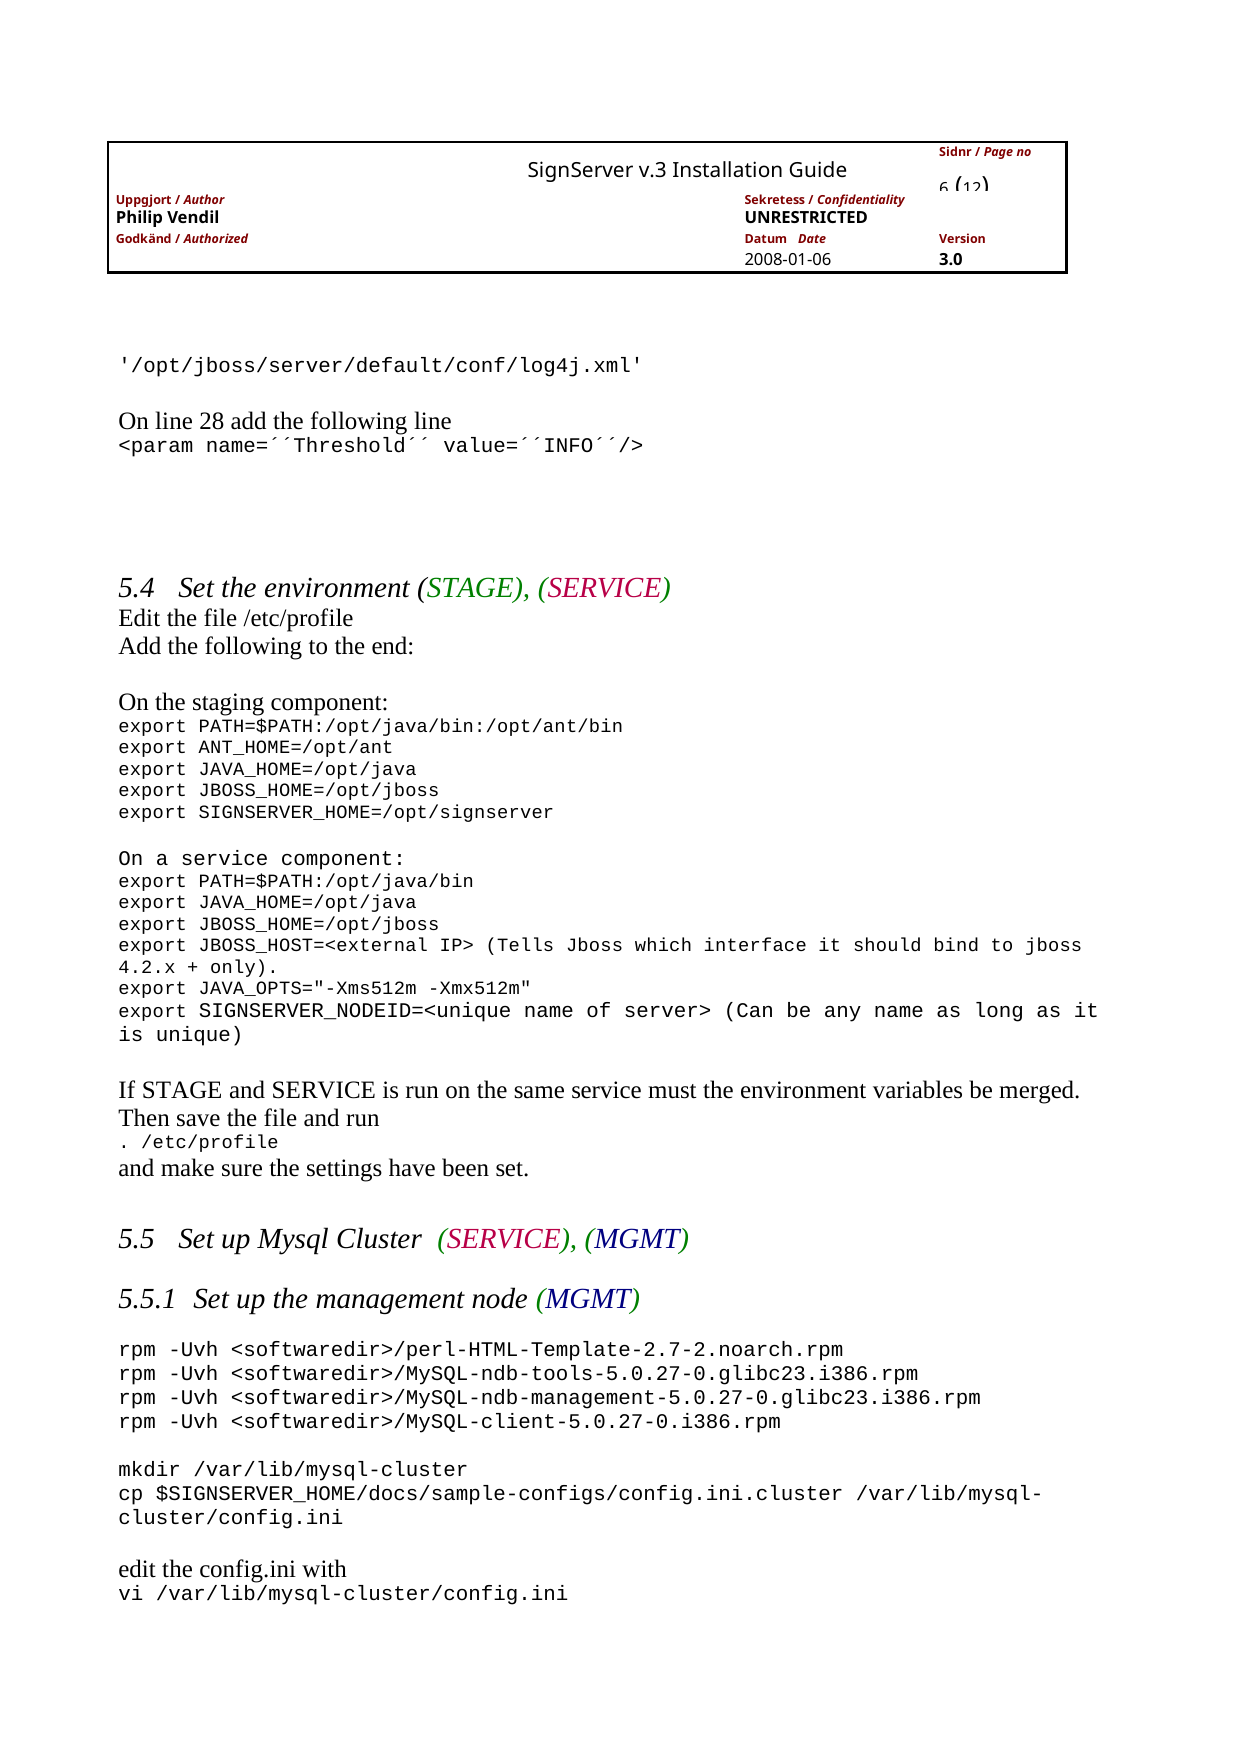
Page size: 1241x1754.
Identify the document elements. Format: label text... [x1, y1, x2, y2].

text export JBOSS_HOME=/opt/jboss [118, 781, 1122, 802]
text export PATH=$PATH:/opt/java/bin [118, 871, 1122, 893]
text If STAGE and SERVICE is run on the same service must the environment variables be merged. [118, 1076, 1122, 1104]
text export PATH=$PATH:/opt/java/bin:/opt/ant/bin [118, 716, 1122, 738]
text Edit the file /etc/profile [118, 604, 1122, 632]
subtitle Set the environment (STAGE), (SERVICE) [118, 572, 1122, 604]
text rpm -Uvh <softwaredir>/MySQL-ndb-tools-5.0.27-0.glibc23.i386.rpm [118, 1363, 1122, 1387]
text . /etc/profile [118, 1132, 1122, 1153]
text export SIGNSERVER_HOME=/opt/signserver [118, 802, 1122, 823]
text '/opt/jboss/server/default/conf/log4j.xml' [118, 355, 1122, 379]
text rpm -Uvh <softwaredir>/MySQL-ndb-management-5.0.27-0.glibc23.i386.rpm [118, 1387, 1122, 1411]
subtitle Set up Mysql Cluster (SERVICE), (MGMT) [118, 1222, 1122, 1254]
text Then save the file and run [118, 1104, 1122, 1132]
text On a service component: [118, 847, 1122, 871]
text cp $SIGNSERVER_HOME/docs/sample-configs/config.ini.cluster /var/lib/mysql-cluster/config.ini [118, 1483, 1122, 1531]
text and make sure the settings have been set. [118, 1153, 1122, 1182]
text export JBOSS_HOME=/opt/jboss [118, 914, 1122, 936]
text export JAVA_OPTS="-Xms512m -Xmx512m" [118, 979, 1122, 1000]
text rpm -Uvh <softwaredir>/MySQL-client-5.0.27-0.i386.rpm [118, 1411, 1122, 1435]
text export SIGNSERVER_NODEID=<unique name of server> (Can be any name as long as it is unique) [118, 1000, 1122, 1048]
text vi /var/lib/mysql-cluster/config.ini [118, 1583, 1122, 1607]
text export ANT_HOME=/opt/ant [118, 738, 1122, 759]
text edit the config.ini with [118, 1555, 1122, 1583]
text export JAVA_HOME=/opt/java [118, 759, 1122, 781]
text Add the following to the end: [118, 632, 1122, 660]
subtitle Set up the management node (MGMT) [118, 1283, 1122, 1315]
text <param name=´´Threshold´´ value=´´INFO´´/> [118, 435, 1122, 459]
text mkdir /var/lib/mysql-cluster [118, 1459, 1122, 1483]
text export JAVA_HOME=/opt/java [118, 893, 1122, 914]
text export JBOSS_HOST=<external IP> (Tells Jboss which interface it should bind to jboss 4.2.x + only). [118, 936, 1122, 979]
text On line 28 add the following line [118, 407, 1122, 435]
text On the staging component: [118, 688, 1122, 716]
text rpm -Uvh <softwaredir>/perl-HTML-Template-2.7-2.noarch.rpm [118, 1339, 1122, 1363]
